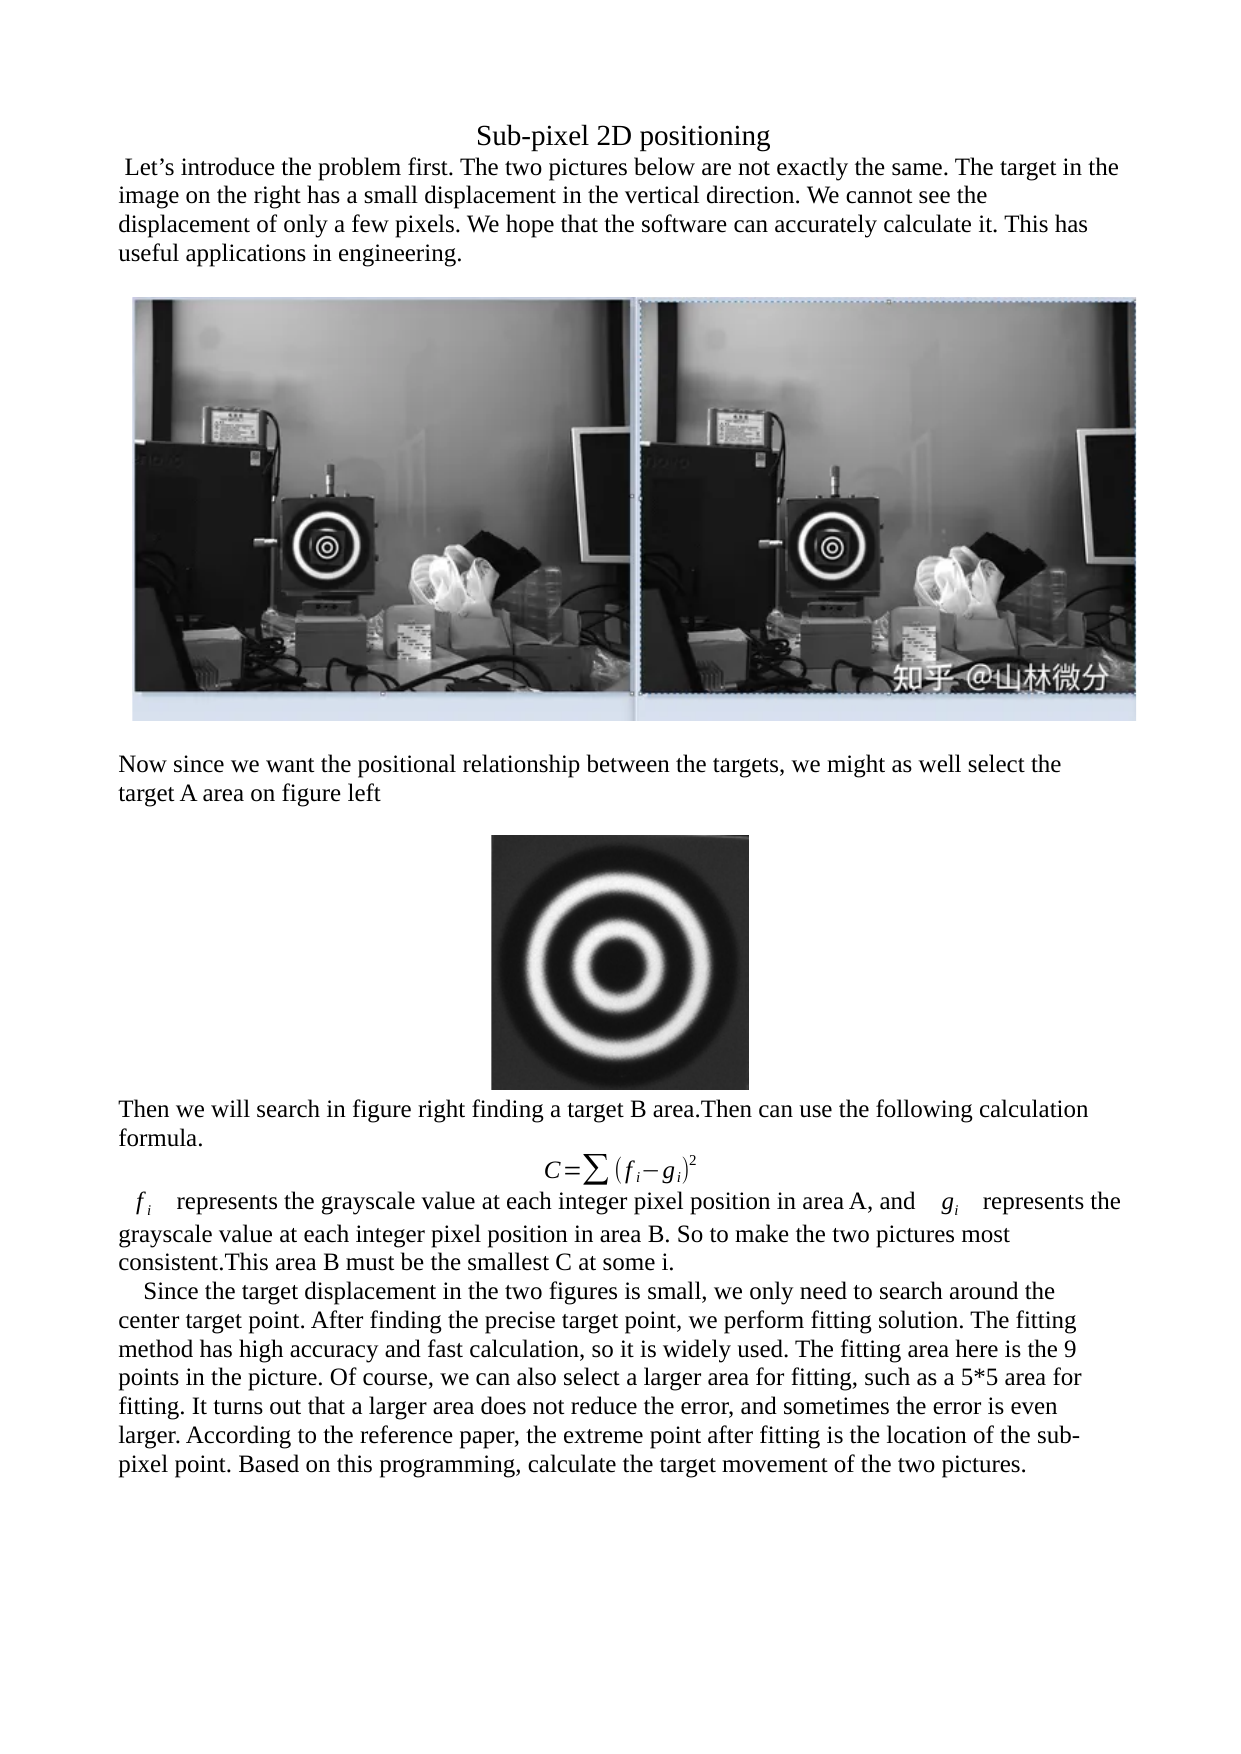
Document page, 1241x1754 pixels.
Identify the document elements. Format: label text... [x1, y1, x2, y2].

text Since the target displacement in the two figures is small, we only need to search around the center target point. After finding the precise target point, we perform fitting solution. The fitting method has high accuracy and fast calculation, so it is widely used. The fitting area here is the 9 points in the picture. Of course, we can also select a larger area for fitting, such as a 5*5 area for fitting. It turns out that a larger area does not reduce the error, and sometimes the error is even larger. According to the reference paper, the extreme point after fitting is the location of the sub-pixel point. Based on this programming, calculate the target movement of the two pictures. [118, 1276, 1122, 1477]
text represents the grayscale value at each integer pixel position in area A, and represents the grayscale value at each integer pixel position in area B. So to make the two pictures most consistent.This area B must be the smallest C at some i. [118, 1186, 1122, 1276]
picture [491, 835, 749, 1090]
text Then we will search in figure right finding a target B area.Then can use the following calculation formula. [118, 835, 1122, 1151]
picture [132, 297, 1137, 721]
text Now since we want the positional relationship between the targets, we might as well select the target A area on figure left [118, 749, 1122, 806]
text Let’s introduce the problem first. The two pictures below are not exactly the same. The target in the image on the right has a small displacement in the vertical direction. We cannot see the displacement of only a few pixels. We hope that the software can accurately calculate it. This has useful applications in engineering. [118, 152, 1122, 267]
text Sub-pixel 2D positioning [118, 118, 1122, 152]
